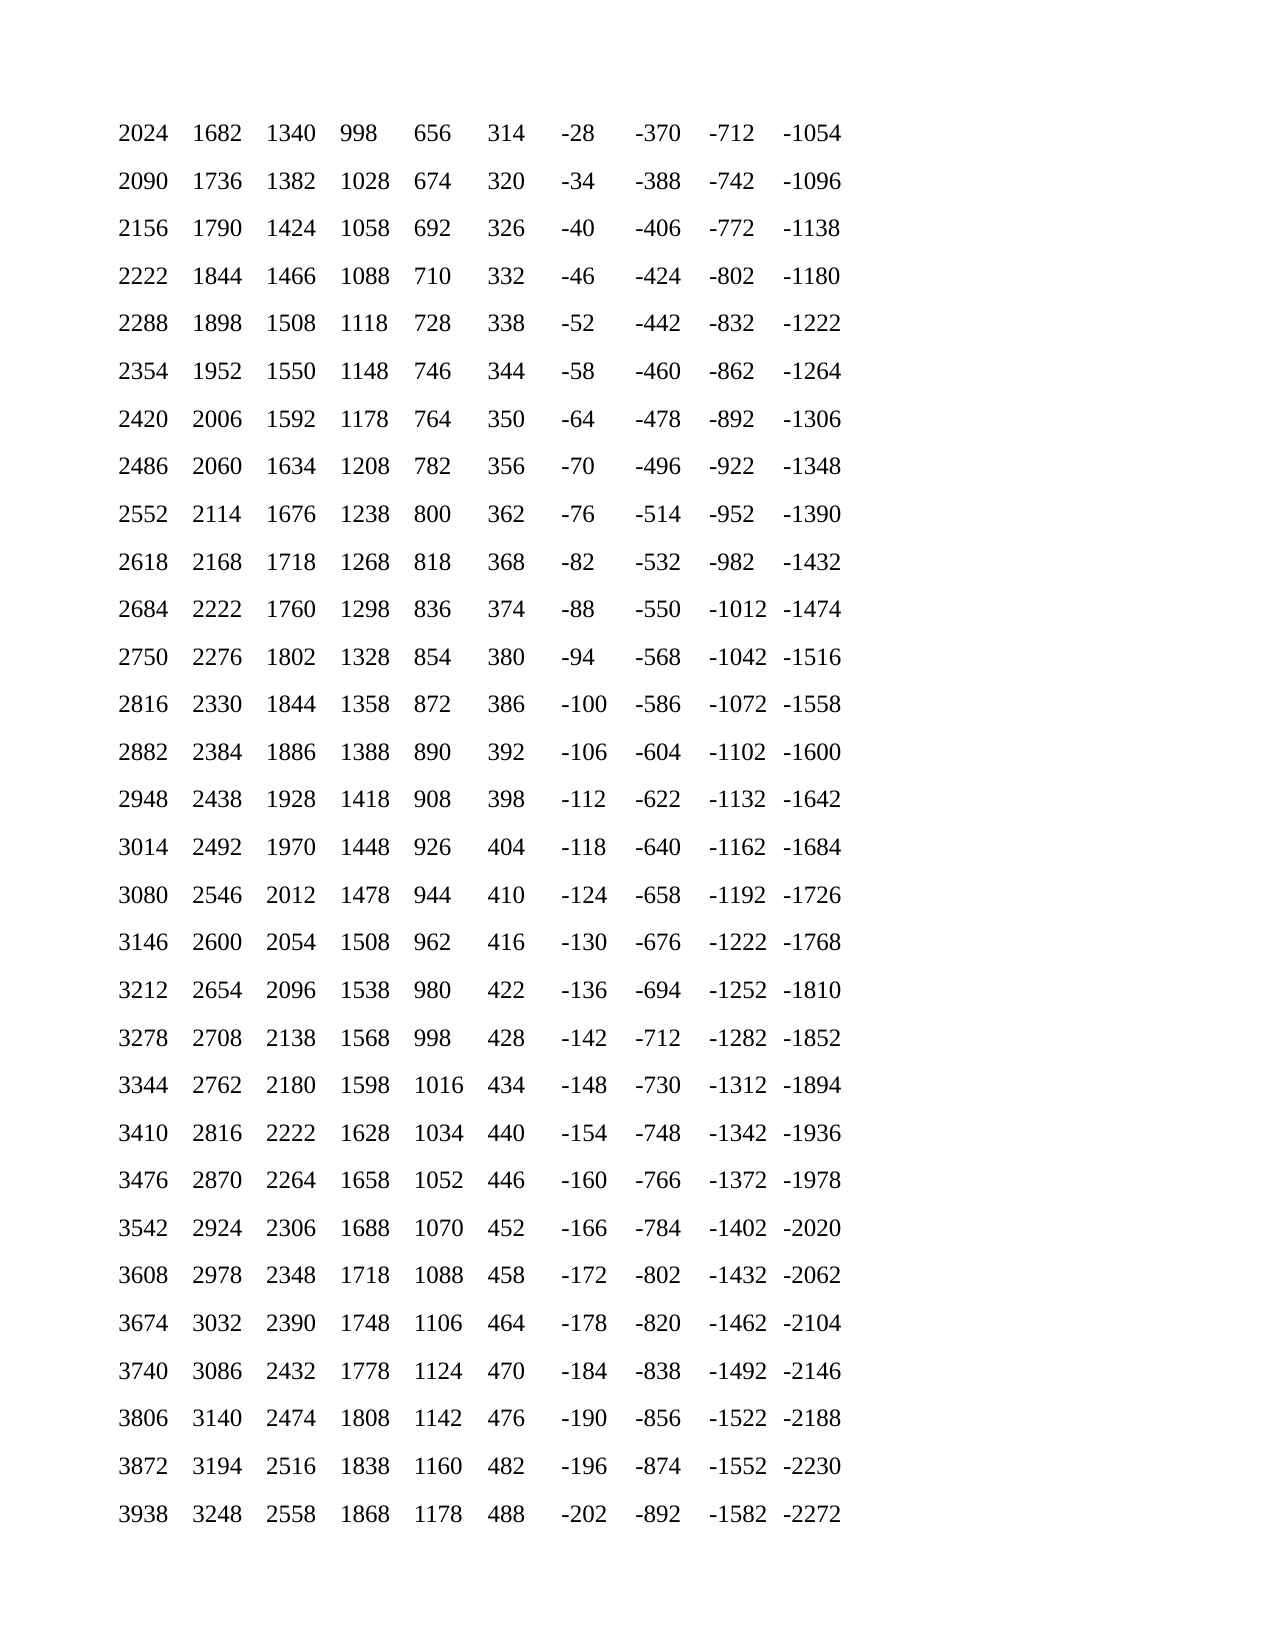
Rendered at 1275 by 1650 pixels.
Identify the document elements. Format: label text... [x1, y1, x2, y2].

text 2618 2168 1718 1268 818 368 -82 -532 -982 -1432 [118, 547, 1157, 575]
text 2156 1790 1424 1058 692 326 -40 -406 -772 -1138 [118, 213, 1157, 242]
text 3938 3248 2558 1868 1178 488 -202 -892 -1582 -2272 [118, 1499, 1157, 1527]
text 3344 2762 2180 1598 1016 434 -148 -730 -1312 -1894 [118, 1070, 1157, 1099]
text 3542 2924 2306 1688 1070 452 -166 -784 -1402 -2020 [118, 1213, 1157, 1242]
text 3608 2978 2348 1718 1088 458 -172 -802 -1432 -2062 [118, 1261, 1157, 1289]
text 2288 1898 1508 1118 728 338 -52 -442 -832 -1222 [118, 308, 1157, 337]
text 3806 3140 2474 1808 1142 476 -190 -856 -1522 -2188 [118, 1403, 1157, 1432]
text 3740 3086 2432 1778 1124 470 -184 -838 -1492 -2146 [118, 1356, 1157, 1384]
text 2024 1682 1340 998 656 314 -28 -370 -712 -1054 [118, 118, 1157, 147]
text 2948 2438 1928 1418 908 398 -112 -622 -1132 -1642 [118, 784, 1157, 813]
text 3872 3194 2516 1838 1160 482 -196 -874 -1552 -2230 [118, 1451, 1157, 1480]
text 3674 3032 2390 1748 1106 464 -178 -820 -1462 -2104 [118, 1308, 1157, 1337]
text 2750 2276 1802 1328 854 380 -94 -568 -1042 -1516 [118, 642, 1157, 671]
text 2420 2006 1592 1178 764 350 -64 -478 -892 -1306 [118, 404, 1157, 432]
text 3278 2708 2138 1568 998 428 -142 -712 -1282 -1852 [118, 1023, 1157, 1051]
text 2684 2222 1760 1298 836 374 -88 -550 -1012 -1474 [118, 594, 1157, 623]
text 3410 2816 2222 1628 1034 440 -154 -748 -1342 -1936 [118, 1118, 1157, 1147]
text 2222 1844 1466 1088 710 332 -46 -424 -802 -1180 [118, 261, 1157, 290]
text 2816 2330 1844 1358 872 386 -100 -586 -1072 -1558 [118, 689, 1157, 718]
text 2354 1952 1550 1148 746 344 -58 -460 -862 -1264 [118, 356, 1157, 385]
text 2882 2384 1886 1388 890 392 -106 -604 -1102 -1600 [118, 737, 1157, 766]
text 3476 2870 2264 1658 1052 446 -160 -766 -1372 -1978 [118, 1165, 1157, 1194]
text 2090 1736 1382 1028 674 320 -34 -388 -742 -1096 [118, 166, 1157, 194]
text 2486 2060 1634 1208 782 356 -70 -496 -922 -1348 [118, 451, 1157, 480]
text 3146 2600 2054 1508 962 416 -130 -676 -1222 -1768 [118, 927, 1157, 956]
text 3212 2654 2096 1538 980 422 -136 -694 -1252 -1810 [118, 975, 1157, 1004]
text 3080 2546 2012 1478 944 410 -124 -658 -1192 -1726 [118, 880, 1157, 908]
text 3014 2492 1970 1448 926 404 -118 -640 -1162 -1684 [118, 832, 1157, 861]
text 2552 2114 1676 1238 800 362 -76 -514 -952 -1390 [118, 499, 1157, 528]
